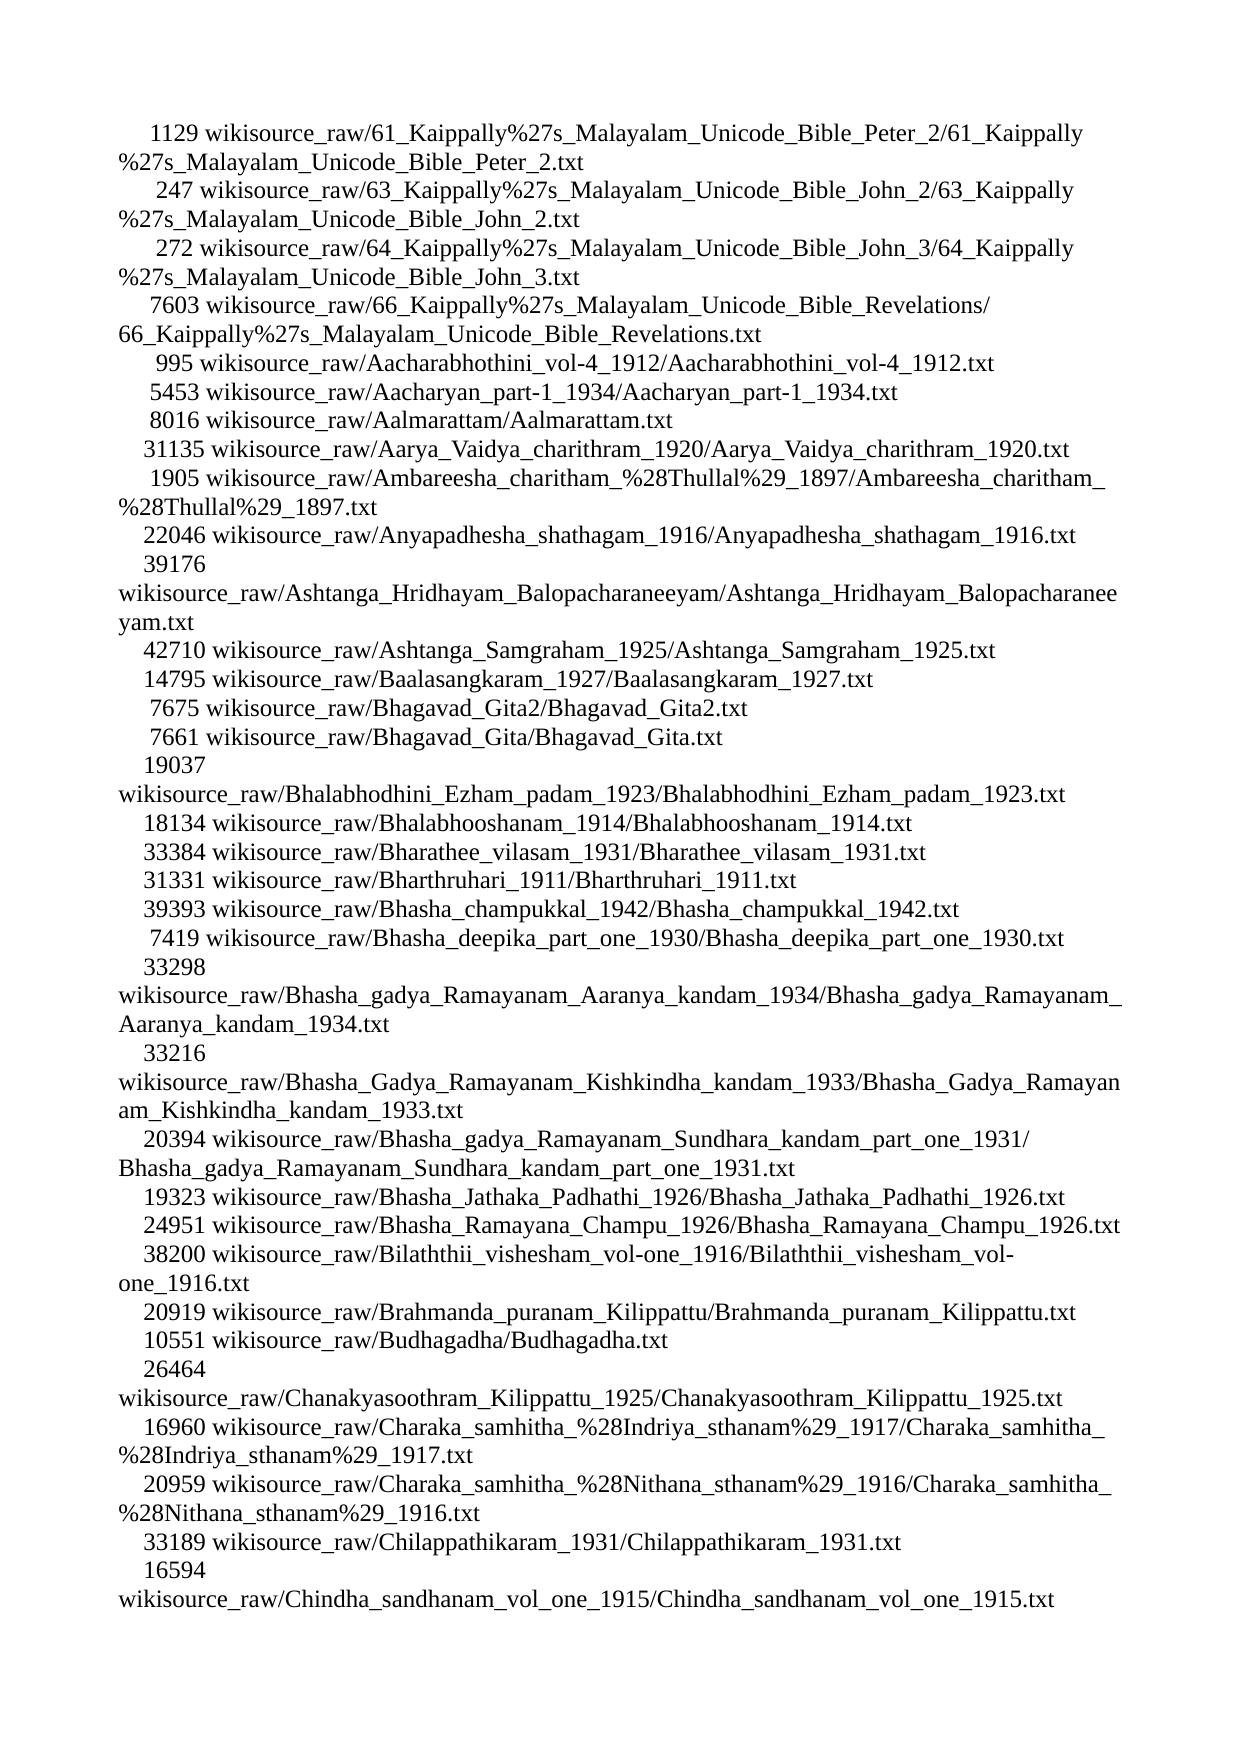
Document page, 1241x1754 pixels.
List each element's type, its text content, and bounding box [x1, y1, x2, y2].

text 1129 wikisource_raw/61_Kaippally%27s_Malayalam_Unicode_Bible_Peter_2/61_Kaippally%27s_Malayalam_Unicode_Bible_Peter_2.txt [118, 118, 1122, 176]
text 26464 wikisource_raw/Chanakyasoothram_Kilippattu_1925/Chanakyasoothram_Kilippattu_1925.txt [118, 1354, 1122, 1412]
text 247 wikisource_raw/63_Kaippally%27s_Malayalam_Unicode_Bible_John_2/63_Kaippally%27s_Malayalam_Unicode_Bible_John_2.txt [118, 176, 1122, 233]
text 10551 wikisource_raw/Budhagadha/Budhagadha.txt [118, 1326, 1122, 1354]
text 39393 wikisource_raw/Bhasha_champukkal_1942/Bhasha_champukkal_1942.txt [118, 894, 1122, 923]
text 18134 wikisource_raw/Bhalabhooshanam_1914/Bhalabhooshanam_1914.txt [118, 808, 1122, 837]
text 19037 wikisource_raw/Bhalabhodhini_Ezham_padam_1923/Bhalabhodhini_Ezham_padam_1923.txt [118, 751, 1122, 808]
text 31331 wikisource_raw/Bharthruhari_1911/Bharthruhari_1911.txt [118, 866, 1122, 894]
text 7419 wikisource_raw/Bhasha_deepika_part_one_1930/Bhasha_deepika_part_one_1930.txt [118, 923, 1122, 952]
text 20919 wikisource_raw/Brahmanda_puranam_Kilippattu/Brahmanda_puranam_Kilippattu.txt [118, 1297, 1122, 1326]
text 7603 wikisource_raw/66_Kaippally%27s_Malayalam_Unicode_Bible_Revelations/66_Kaippally%27s_Malayalam_Unicode_Bible_Revelations.txt [118, 291, 1122, 348]
text 33216 wikisource_raw/Bhasha_Gadya_Ramayanam_Kishkindha_kandam_1933/Bhasha_Gadya_Ramayanam_Kishkindha_kandam_1933.txt [118, 1038, 1122, 1124]
text 19323 wikisource_raw/Bhasha_Jathaka_Padhathi_1926/Bhasha_Jathaka_Padhathi_1926.txt [118, 1182, 1122, 1211]
text 39176 wikisource_raw/Ashtanga_Hridhayam_Balopacharaneeyam/Ashtanga_Hridhayam_Balopacharaneeyam.txt [118, 549, 1122, 636]
text 7661 wikisource_raw/Bhagavad_Gita/Bhagavad_Gita.txt [118, 722, 1122, 751]
text 24951 wikisource_raw/Bhasha_Ramayana_Champu_1926/Bhasha_Ramayana_Champu_1926.txt [118, 1211, 1122, 1239]
text 33189 wikisource_raw/Chilappathikaram_1931/Chilappathikaram_1931.txt [118, 1527, 1122, 1556]
text 22046 wikisource_raw/Anyapadhesha_shathagam_1916/Anyapadhesha_shathagam_1916.txt [118, 521, 1122, 549]
text 16594 wikisource_raw/Chindha_sandhanam_vol_one_1915/Chindha_sandhanam_vol_one_1915.txt [118, 1556, 1122, 1613]
text 5453 wikisource_raw/Aacharyan_part-1_1934/Aacharyan_part-1_1934.txt [118, 377, 1122, 406]
text 7675 wikisource_raw/Bhagavad_Gita2/Bhagavad_Gita2.txt [118, 693, 1122, 722]
text 42710 wikisource_raw/Ashtanga_Samgraham_1925/Ashtanga_Samgraham_1925.txt [118, 636, 1122, 664]
text 38200 wikisource_raw/Bilaththii_vishesham_vol-one_1916/Bilaththii_vishesham_vol-one_1916.txt [118, 1239, 1122, 1297]
text 20959 wikisource_raw/Charaka_samhitha_%28Nithana_sthanam%29_1916/Charaka_samhitha_%28Nithana_sthanam%29_1916.txt [118, 1469, 1122, 1527]
text 31135 wikisource_raw/Aarya_Vaidya_charithram_1920/Aarya_Vaidya_charithram_1920.txt [118, 434, 1122, 463]
text 16960 wikisource_raw/Charaka_samhitha_%28Indriya_sthanam%29_1917/Charaka_samhitha_%28Indriya_sthanam%29_1917.txt [118, 1412, 1122, 1469]
text 272 wikisource_raw/64_Kaippally%27s_Malayalam_Unicode_Bible_John_3/64_Kaippally%27s_Malayalam_Unicode_Bible_John_3.txt [118, 233, 1122, 291]
text 995 wikisource_raw/Aacharabhothini_vol-4_1912/Aacharabhothini_vol-4_1912.txt [118, 348, 1122, 377]
text 8016 wikisource_raw/Aalmarattam/Aalmarattam.txt [118, 406, 1122, 434]
text 33298 wikisource_raw/Bhasha_gadya_Ramayanam_Aaranya_kandam_1934/Bhasha_gadya_Ramayanam_Aaranya_kandam_1934.txt [118, 952, 1122, 1038]
text 14795 wikisource_raw/Baalasangkaram_1927/Baalasangkaram_1927.txt [118, 664, 1122, 693]
text 1905 wikisource_raw/Ambareesha_charitham_%28Thullal%29_1897/Ambareesha_charitham_%28Thullal%29_1897.txt [118, 463, 1122, 521]
text 20394 wikisource_raw/Bhasha_gadya_Ramayanam_Sundhara_kandam_part_one_1931/Bhasha_gadya_Ramayanam_Sundhara_kandam_part_one_1931.txt [118, 1124, 1122, 1182]
text 33384 wikisource_raw/Bharathee_vilasam_1931/Bharathee_vilasam_1931.txt [118, 837, 1122, 866]
